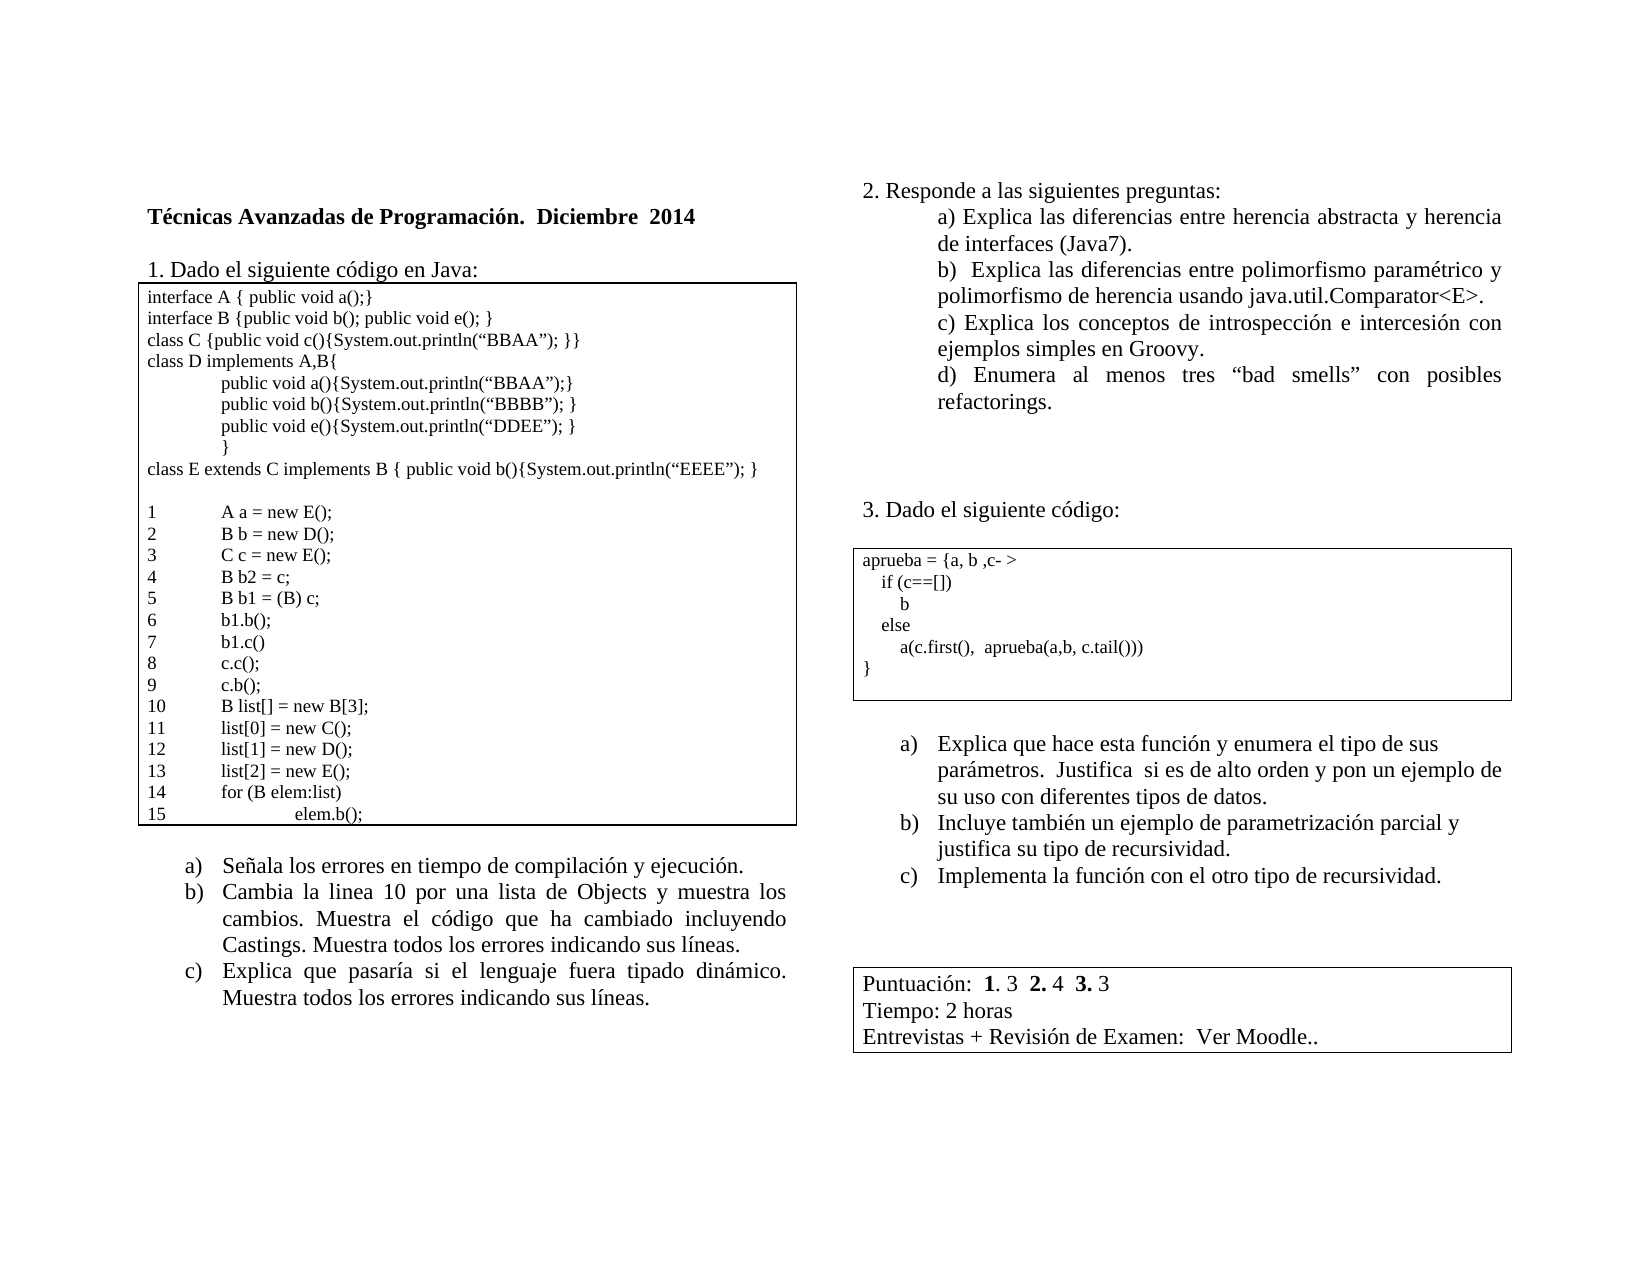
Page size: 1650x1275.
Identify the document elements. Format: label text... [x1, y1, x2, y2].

text 14 for (B elem:list) [147, 781, 787, 800]
text 5 B b1 = (B) c; [147, 587, 787, 609]
text 9 c.b(); [147, 674, 787, 695]
text Puntuación: 1. 3 2. 4 3. 3 [854, 968, 1511, 997]
text 1. Dado el siguiente código en Java: [147, 256, 787, 282]
text b [862, 592, 1503, 614]
list Incluye también un ejemplo de parametrización parcial y justifica su tipo de recursividad. [900, 809, 1503, 862]
text class D implements A,B{ [147, 350, 787, 372]
text public void e(){System.out.println(“DDEE”); } [147, 415, 787, 436]
list Implementa la función con el otro tipo de recursividad. [900, 862, 1503, 888]
text else [862, 614, 1503, 636]
text interface A { public void a();} [139, 284, 796, 307]
text 6 b1.b(); [147, 609, 787, 631]
text interface B {public void b(); public void e(); } [147, 307, 787, 329]
text b) Explica las diferencias entre polimorfismo paramétrico y polimorfismo de herencia usando java.util.Comparator<E>. [937, 256, 1503, 309]
list Explica que hace esta función y enumera el tipo de sus parámetros. Justifica si es de alto orden y pon un ejemplo de su uso con diferentes tipos de datos. [900, 730, 1503, 809]
text public void a(){System.out.println(“BBAA”);} [147, 372, 787, 393]
text 8 c.c(); [147, 652, 787, 674]
text 13 list[2] = new E(); [147, 760, 787, 781]
text 3 C c = new E(); [147, 544, 787, 566]
text a) Explica las diferencias entre herencia abstracta y herencia de interfaces (Java7). [937, 203, 1503, 256]
text Tiempo: 2 horas [862, 997, 1503, 1020]
text 4 B b2 = c; [147, 566, 787, 587]
text 3. Dado el siguiente código: [862, 496, 1503, 522]
text 12 list[1] = new D(); [147, 738, 787, 760]
text class E extends C implements B { public void b(){System.out.println(“EEEE”); } [147, 458, 787, 479]
text if (c==[]) [862, 571, 1503, 592]
text } [862, 657, 1503, 679]
text Entrevistas + Revisión de Examen: Ver Moodle.. [854, 1020, 1511, 1052]
list Explica que pasaría si el lenguaje fuera tipado dinámico. Muestra todos los errores indicando sus líneas. [184, 957, 787, 1010]
text 2. Responde a las siguientes preguntas: [862, 177, 1503, 203]
text 2 B b = new D(); [147, 523, 787, 544]
text aprueba = {a, b ,c- > [854, 549, 1511, 571]
list Cambia la linea 10 por una lista de Objects y muestra los cambios. Muestra el código que ha cambiado incluyendo Castings. Muestra todos los errores indicando sus líneas. [184, 878, 787, 957]
text d) Enumera al menos tres “bad smells” con posibles refactorings. [937, 361, 1503, 414]
text c) Explica los conceptos de introspección e intercesión con ejemplos simples en Groovy. [937, 309, 1503, 361]
text 10 B list[] = new B[3]; [147, 695, 787, 717]
text public void b(){System.out.println(“BBBB”); } [147, 393, 787, 415]
text } [147, 436, 787, 458]
text 15 elem.b(); [139, 800, 796, 824]
text a(c.first(), aprueba(a,b, c.tail())) [862, 636, 1503, 657]
text class C {public void c(){System.out.println(“BBAA”); }} [147, 329, 787, 350]
subtitle Técnicas Avanzadas de Programación. Diciembre 2014 [147, 203, 787, 230]
text 1 A a = new E(); [147, 501, 787, 523]
text 7 b1.c() [147, 631, 787, 652]
text 11 list[0] = new C(); [147, 717, 787, 738]
list Señala los errores en tiempo de compilación y ejecución. [184, 852, 787, 878]
